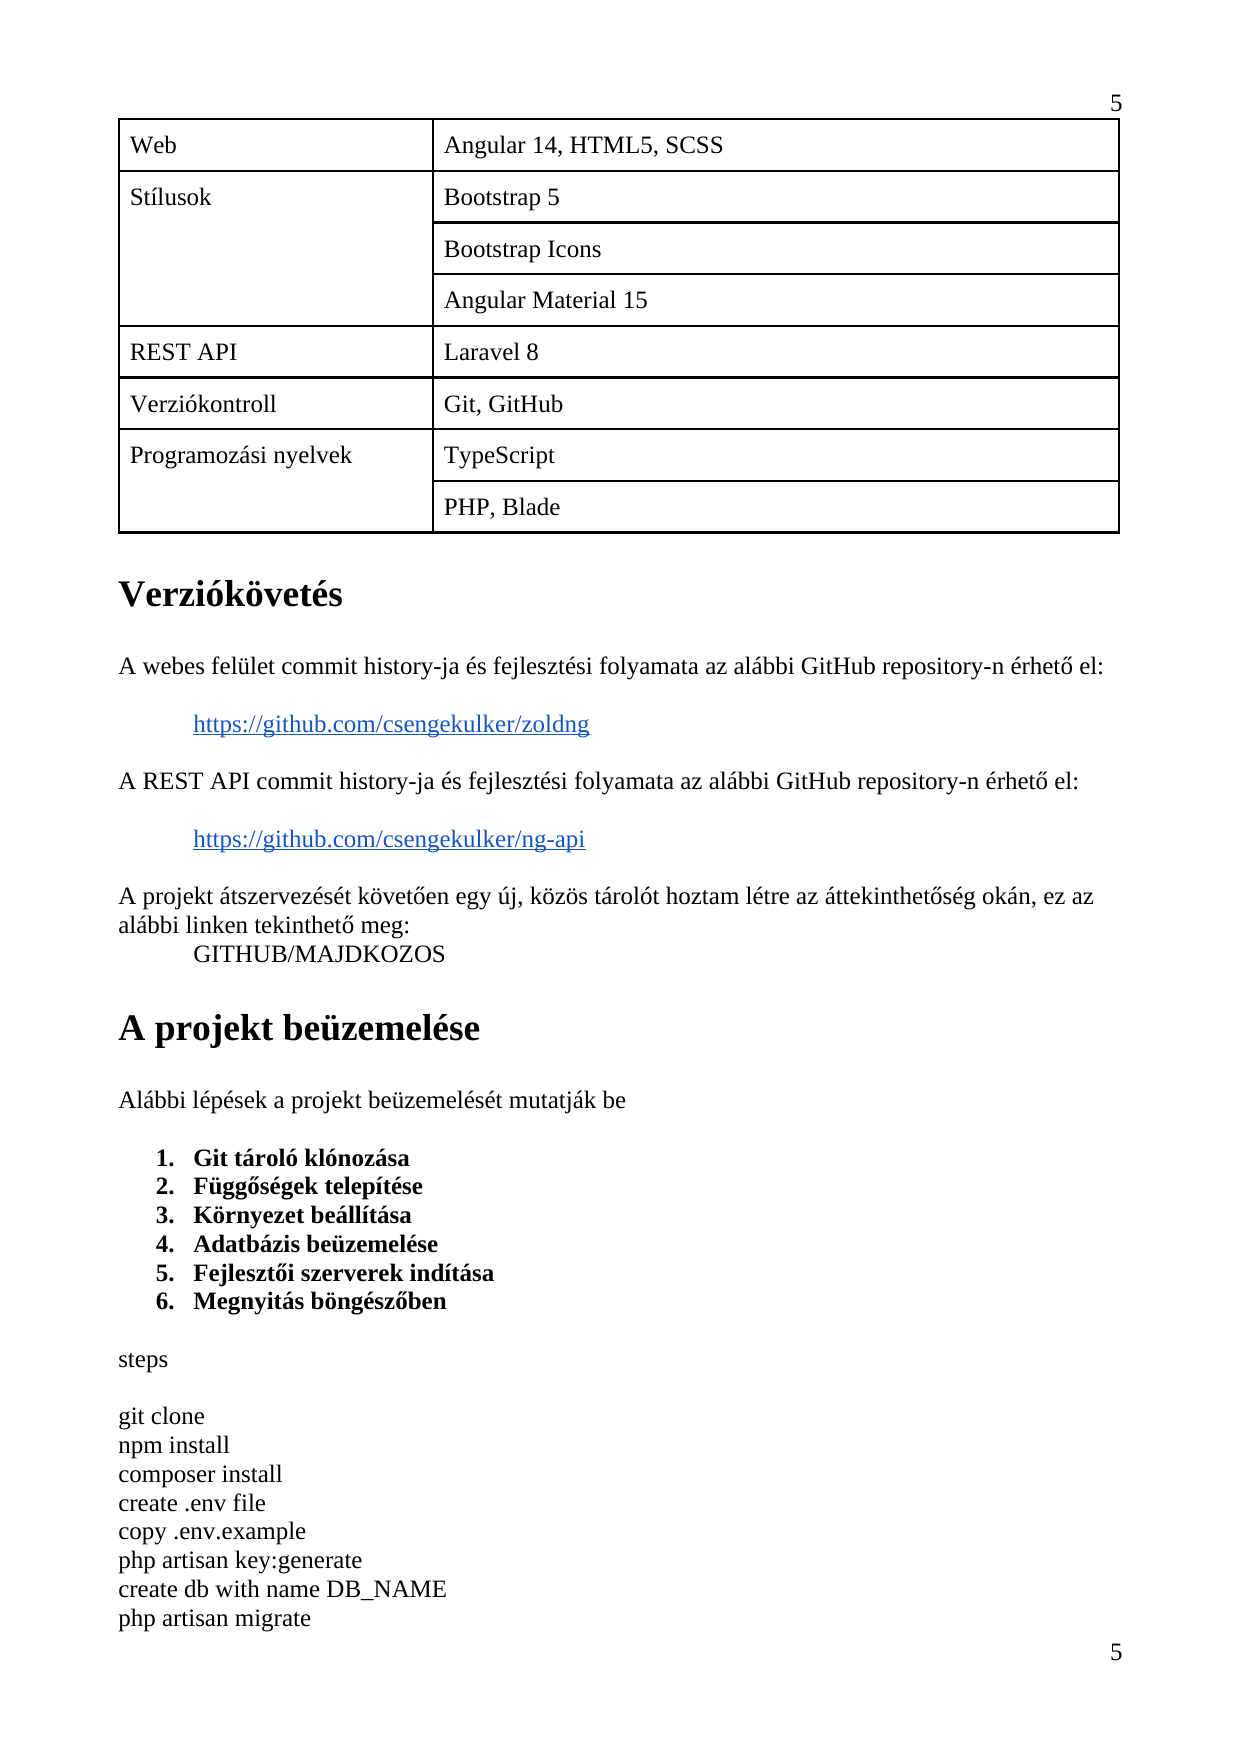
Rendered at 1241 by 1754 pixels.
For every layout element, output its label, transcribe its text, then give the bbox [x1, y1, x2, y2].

table_cell Bootstrap 5 [434, 172, 1118, 221]
text Alábbi lépések a projekt beüzemelését mutatják be [118, 1085, 1122, 1114]
table_cell Programozási nyelvek [120, 430, 432, 531]
list Git tároló klónozása [156, 1143, 1122, 1171]
list Függőségek telepítése [156, 1171, 1122, 1200]
text https://github.com/csengekulker/zoldng [118, 709, 1122, 737]
text A REST API commit history-ja és fejlesztési folyamata az alábbi GitHub repository-n érhető el: [118, 766, 1122, 795]
text php artisan migrate [118, 1603, 1122, 1631]
text create .env file [118, 1488, 1122, 1516]
table_header Angular 14, HTML5, SCSS [434, 120, 1118, 170]
table_cell TypeScript [434, 430, 1118, 480]
table_cell Bootstrap Icons [434, 224, 1118, 273]
table_cell Laravel 8 [434, 327, 1118, 376]
text composer install [118, 1459, 1122, 1488]
text A webes felület commit history-ja és fejlesztési folyamata az alábbi GitHub repository-n érhető el: [118, 651, 1122, 680]
list Környezet beállítása [156, 1200, 1122, 1229]
text copy .env.example [118, 1516, 1122, 1545]
list Fejlesztői szerverek indítása [156, 1258, 1122, 1286]
table_cell Angular Material 15 [434, 275, 1118, 325]
table_cell Stílusok [120, 172, 432, 325]
table_cell Git, GitHub [434, 379, 1118, 428]
list Megnyitás böngészőben [156, 1286, 1122, 1315]
text https://github.com/csengekulker/ng-api [118, 824, 1122, 852]
text npm install [118, 1430, 1122, 1459]
table_cell Verziókontroll [120, 379, 432, 428]
text A projekt átszervezését követően egy új, közös tárolót hoztam létre az áttekinthetőség okán, ez az alábbi linken tekinthető meg: [118, 881, 1122, 939]
list Adatbázis beüzemelése [156, 1229, 1122, 1258]
subtitle Verziókövetés [118, 571, 1122, 614]
text php artisan key:generate [118, 1545, 1122, 1574]
table_cell REST API [120, 327, 432, 376]
table_header Web [120, 120, 432, 170]
subtitle A projekt beüzemelése [118, 1005, 1122, 1048]
table_cell PHP, Blade [434, 482, 1118, 531]
text git clone [118, 1401, 1122, 1430]
text create db with name DB_NAME [118, 1574, 1122, 1603]
text steps [118, 1344, 1122, 1373]
text GITHUB/MAJDKOZOS [118, 939, 1122, 967]
